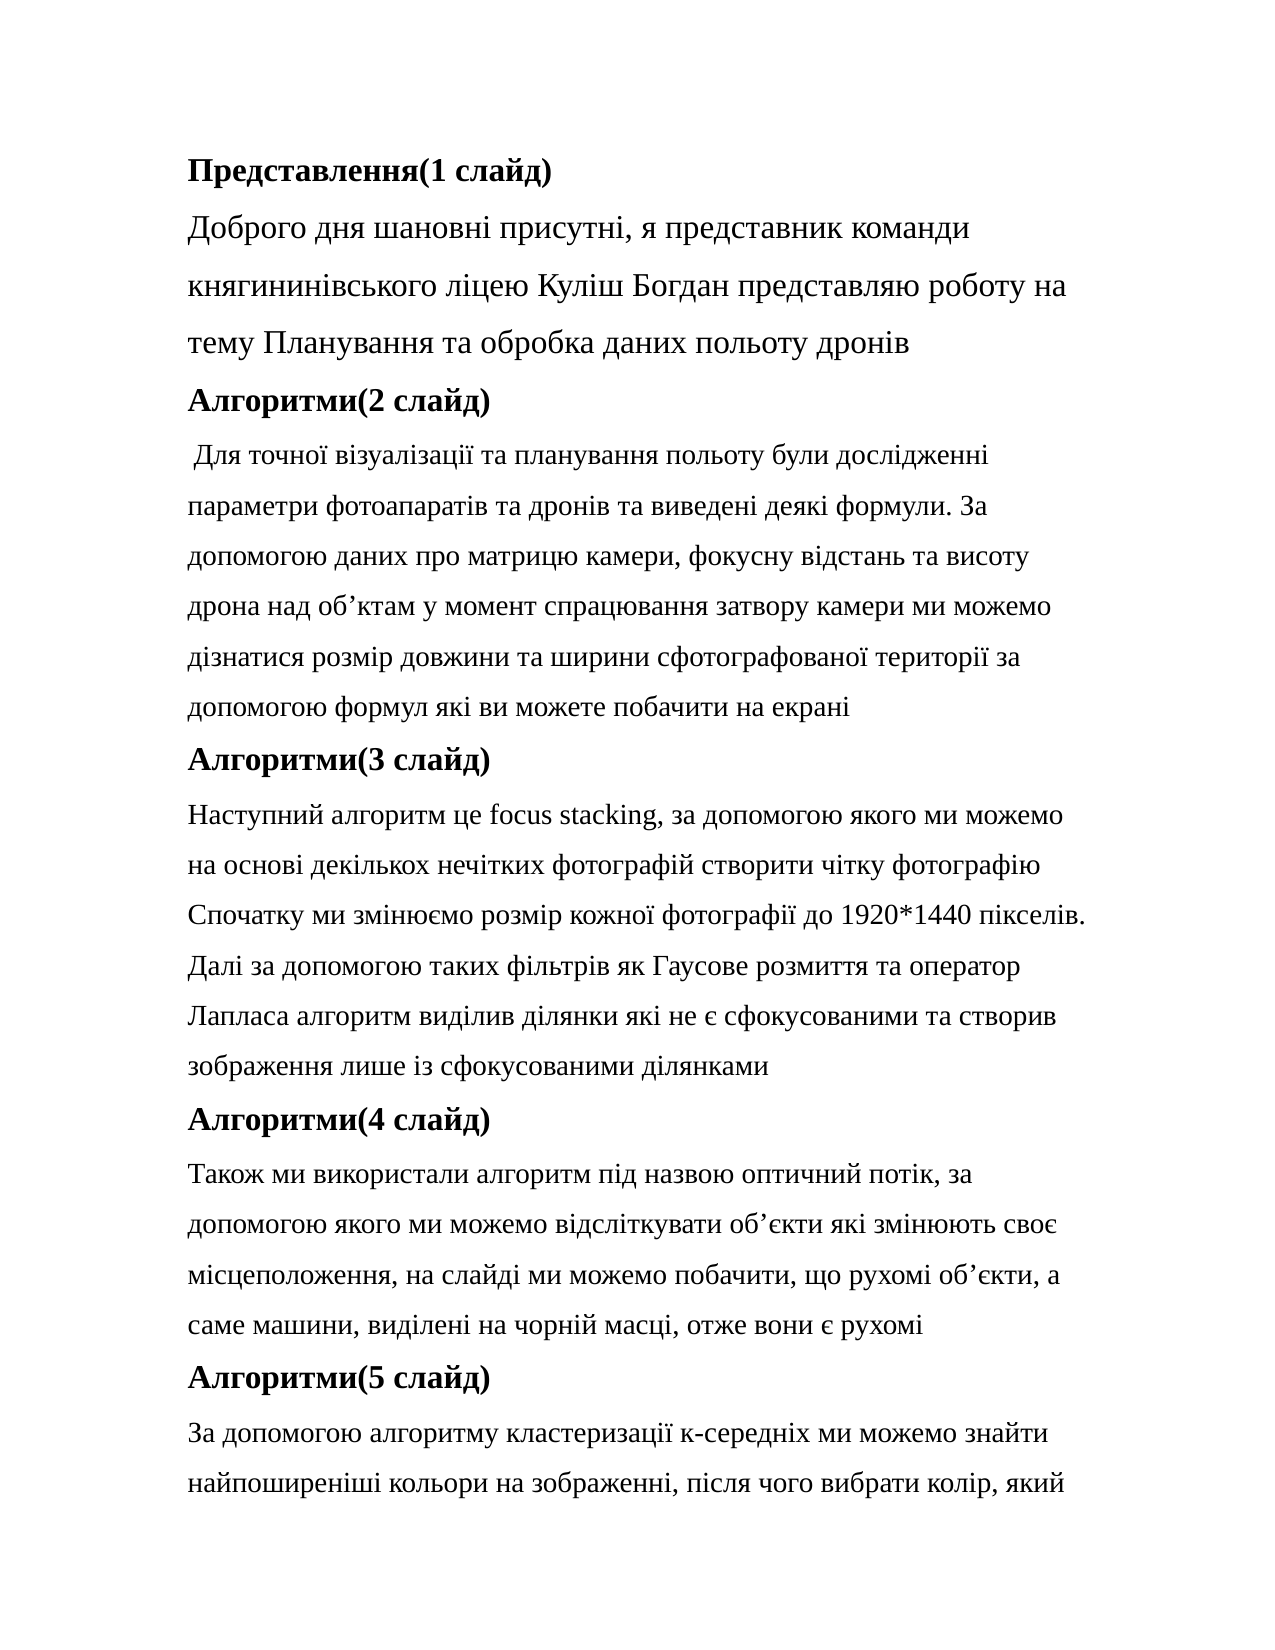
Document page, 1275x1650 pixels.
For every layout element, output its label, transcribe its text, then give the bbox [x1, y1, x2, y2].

text Представлення(1 слайд) [187, 150, 1087, 188]
text Для точної візуалізації та планування польоту були дослідженні параметри фотоапаратів та дронів та виведені деякі формули. За допомогою даних про матрицю камери, фокусну відстань та висоту дрона над обʼктам у момент спрацювання затвору камери ми можемо дізнатися розмір довжини та ширини сфотографованої території за допомогою формул які ви можете побачити на екрані [187, 437, 1087, 723]
text Алгоритми(2 слайд) [187, 380, 1087, 418]
text Також ми використали алгоритм під назвою оптичний потік, за допомогою якого ми можемо відсліткувати обʼєкти які змінюють своє місцеположення, на слайді ми можемо побачити, що рухомі обʼєкти, а саме машини, виділені на чорній масці, отже вони є рухомі [187, 1156, 1087, 1341]
text Алгоритми(5 слайд) [187, 1357, 1087, 1396]
text Алгоритми(4 слайд) [187, 1099, 1087, 1137]
text Алгоритми(3 слайд) [187, 739, 1087, 778]
text За допомогою алгоритму кластеризації к-середніх ми можемо знайти найпоширеніші кольори на зображенні, після чого вибрати колір, який [187, 1415, 1087, 1499]
text Спочатку ми змінюємо розмір кожної фотографії до 1920*1440 пікселів. Далі за допомогою таких фільтрів як Гаусове розмиття та оператор Лапласа алгоритм виділив ділянки які не є сфокусованими та створив зображення лише із сфокусованими ділянками [187, 897, 1087, 1082]
text Доброго дня шановні присутні, я представник команди княгининівського ліцею Куліш Богдан представляю роботу на тему Планування та обробка даних польоту дронів [187, 207, 1087, 361]
text Наступний алгоритм це focus stacking, за допомогою якого ми можемо на основі декількох нечітких фотографій створити чітку фотографію [187, 797, 1087, 881]
